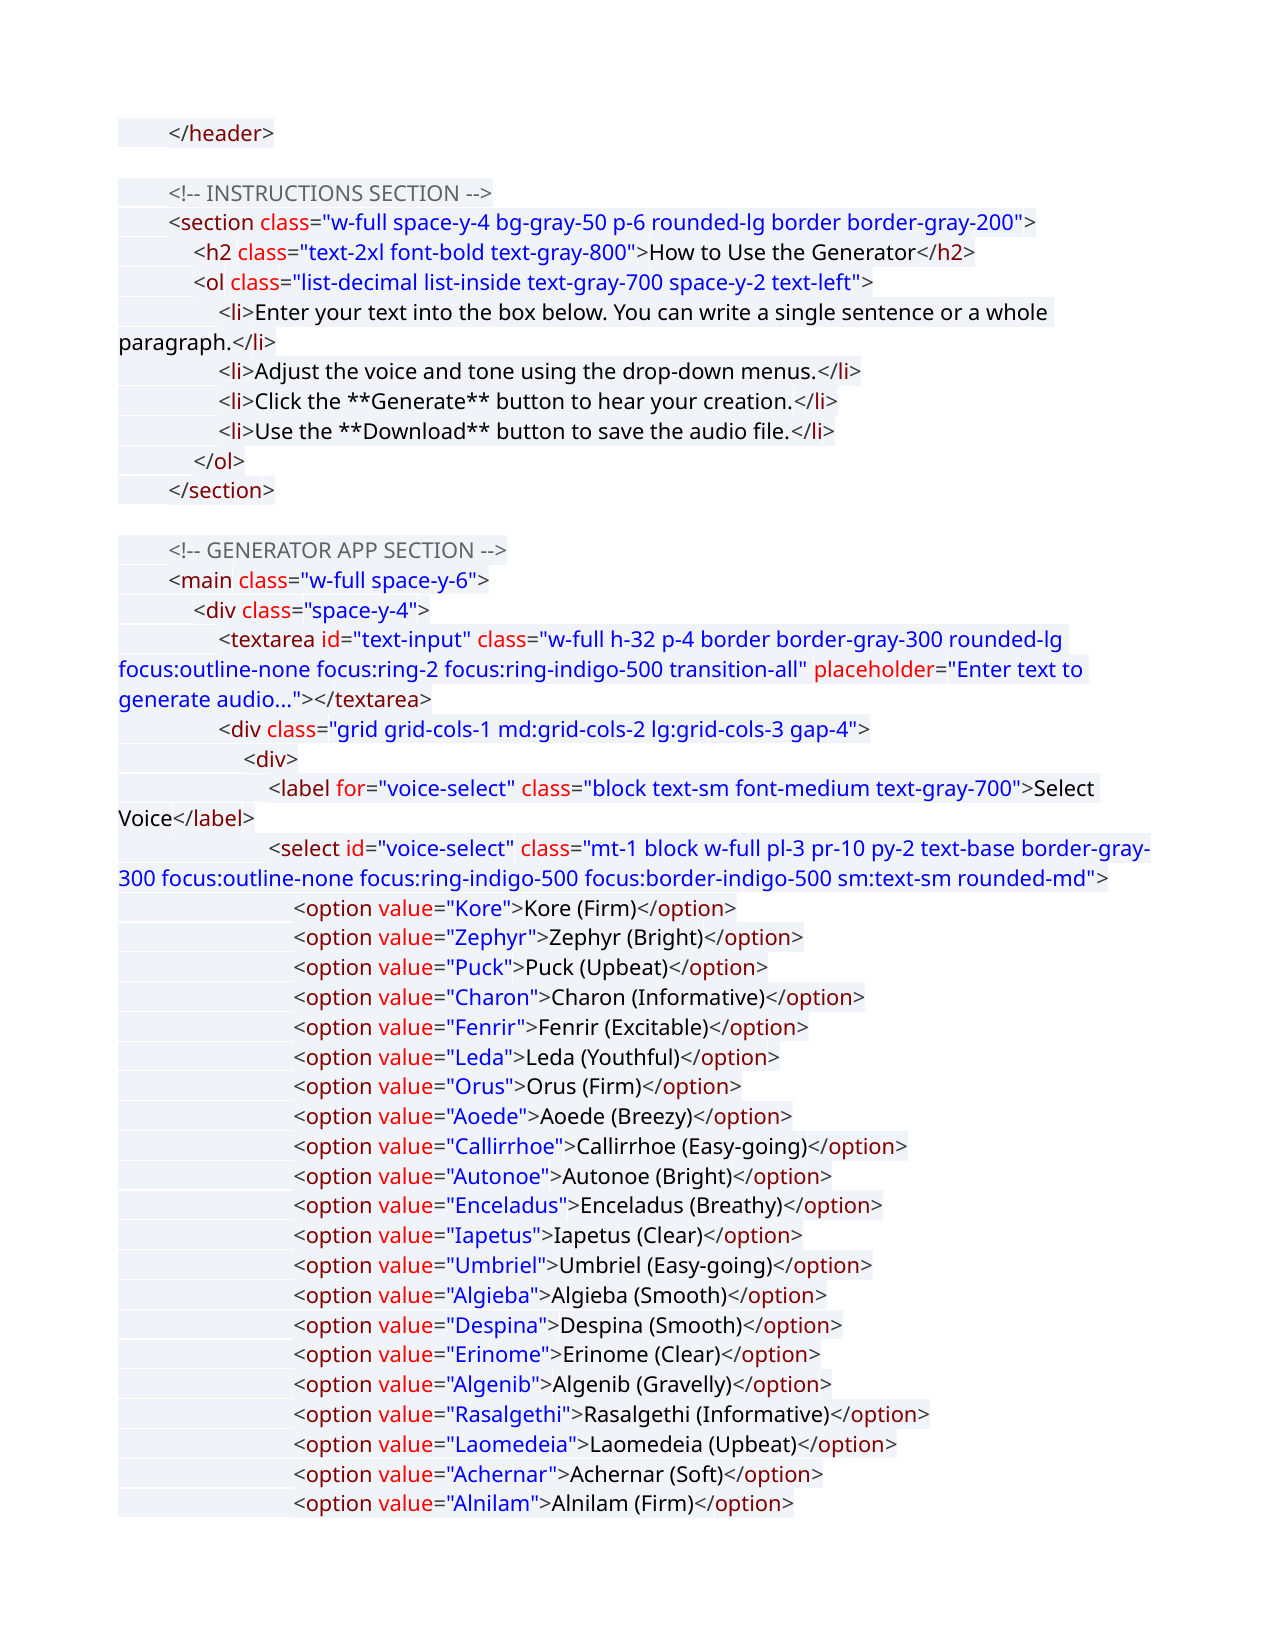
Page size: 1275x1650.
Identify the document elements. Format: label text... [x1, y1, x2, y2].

text <!-- GENERATOR APP SECTION --> [118, 535, 1157, 565]
text <li>Enter your text into the box below. You can write a single sentence or a whole paragraph.</li> [118, 297, 1157, 356]
text <option value="Algenib">Algenib (Gravelly)</option> [118, 1369, 1157, 1399]
text <option value="Puck">Puck (Upbeat)</option> [118, 952, 1157, 982]
text <li>Adjust the voice and tone using the drop-down menus.</li> [118, 356, 1157, 386]
text <select id="voice-select" class="mt-1 block w-full pl-3 pr-10 py-2 text-base border-gray-300 focus:outline-none focus:ring-indigo-500 focus:border-indigo-500 sm:text-sm rounded-md"> [118, 833, 1157, 892]
text <!-- INSTRUCTIONS SECTION --> [118, 178, 1157, 207]
text <option value="Despina">Despina (Smooth)</option> [118, 1309, 1157, 1339]
text <option value="Aoede">Aoede (Breezy)</option> [118, 1101, 1157, 1131]
text <option value="Autonoe">Autonoe (Bright)</option> [118, 1161, 1157, 1190]
text <option value="Callirrhoe">Callirrhoe (Easy-going)</option> [118, 1131, 1157, 1161]
text <section class="w-full space-y-4 bg-gray-50 p-6 rounded-lg border border-gray-200"> [118, 207, 1157, 237]
text <div> [118, 743, 1157, 773]
text <div class="grid grid-cols-1 md:grid-cols-2 lg:grid-cols-3 gap-4"> [118, 714, 1157, 743]
text <li>Use the **Download** button to save the audio file.</li> [118, 416, 1157, 446]
text <option value="Algieba">Algieba (Smooth)</option> [118, 1280, 1157, 1309]
text <option value="Enceladus">Enceladus (Breathy)</option> [118, 1190, 1157, 1220]
text <option value="Orus">Orus (Firm)</option> [118, 1071, 1157, 1101]
text <h2 class="text-2xl font-bold text-gray-800">How to Use the Generator</h2> [118, 237, 1157, 267]
text </section> [118, 476, 1157, 505]
text <li>Click the **Generate** button to hear your creation.</li> [118, 386, 1157, 416]
text <option value="Laomedeia">Laomedeia (Upbeat)</option> [118, 1429, 1157, 1458]
text <option value="Kore">Kore (Firm)</option> [118, 892, 1157, 922]
text <option value="Alnilam">Alnilam (Firm)</option> [118, 1488, 1157, 1518]
text <option value="Umbriel">Umbriel (Easy-going)</option> [118, 1250, 1157, 1280]
text </header> [118, 118, 1157, 148]
text <option value="Leda">Leda (Youthful)</option> [118, 1041, 1157, 1071]
text <option value="Iapetus">Iapetus (Clear)</option> [118, 1220, 1157, 1250]
text <textarea id="text-input" class="w-full h-32 p-4 border border-gray-300 rounded-lg focus:outline-none focus:ring-2 focus:ring-indigo-500 transition-all" placeholder="Enter text to generate audio..."></textarea> [118, 624, 1157, 714]
text <div class="space-y-4"> [118, 594, 1157, 624]
text </ol> [118, 446, 1157, 476]
text <label for="voice-select" class="block text-sm font-medium text-gray-700">Select Voice</label> [118, 773, 1157, 833]
text <ol class="list-decimal list-inside text-gray-700 space-y-2 text-left"> [118, 267, 1157, 297]
text <option value="Rasalgethi">Rasalgethi (Informative)</option> [118, 1399, 1157, 1429]
text <option value="Erinome">Erinome (Clear)</option> [118, 1339, 1157, 1369]
text <option value="Charon">Charon (Informative)</option> [118, 982, 1157, 1012]
text <main class="w-full space-y-6"> [118, 565, 1157, 594]
text <option value="Achernar">Achernar (Soft)</option> [118, 1458, 1157, 1488]
text <option value="Fenrir">Fenrir (Excitable)</option> [118, 1012, 1157, 1041]
text <option value="Zephyr">Zephyr (Bright)</option> [118, 922, 1157, 952]
